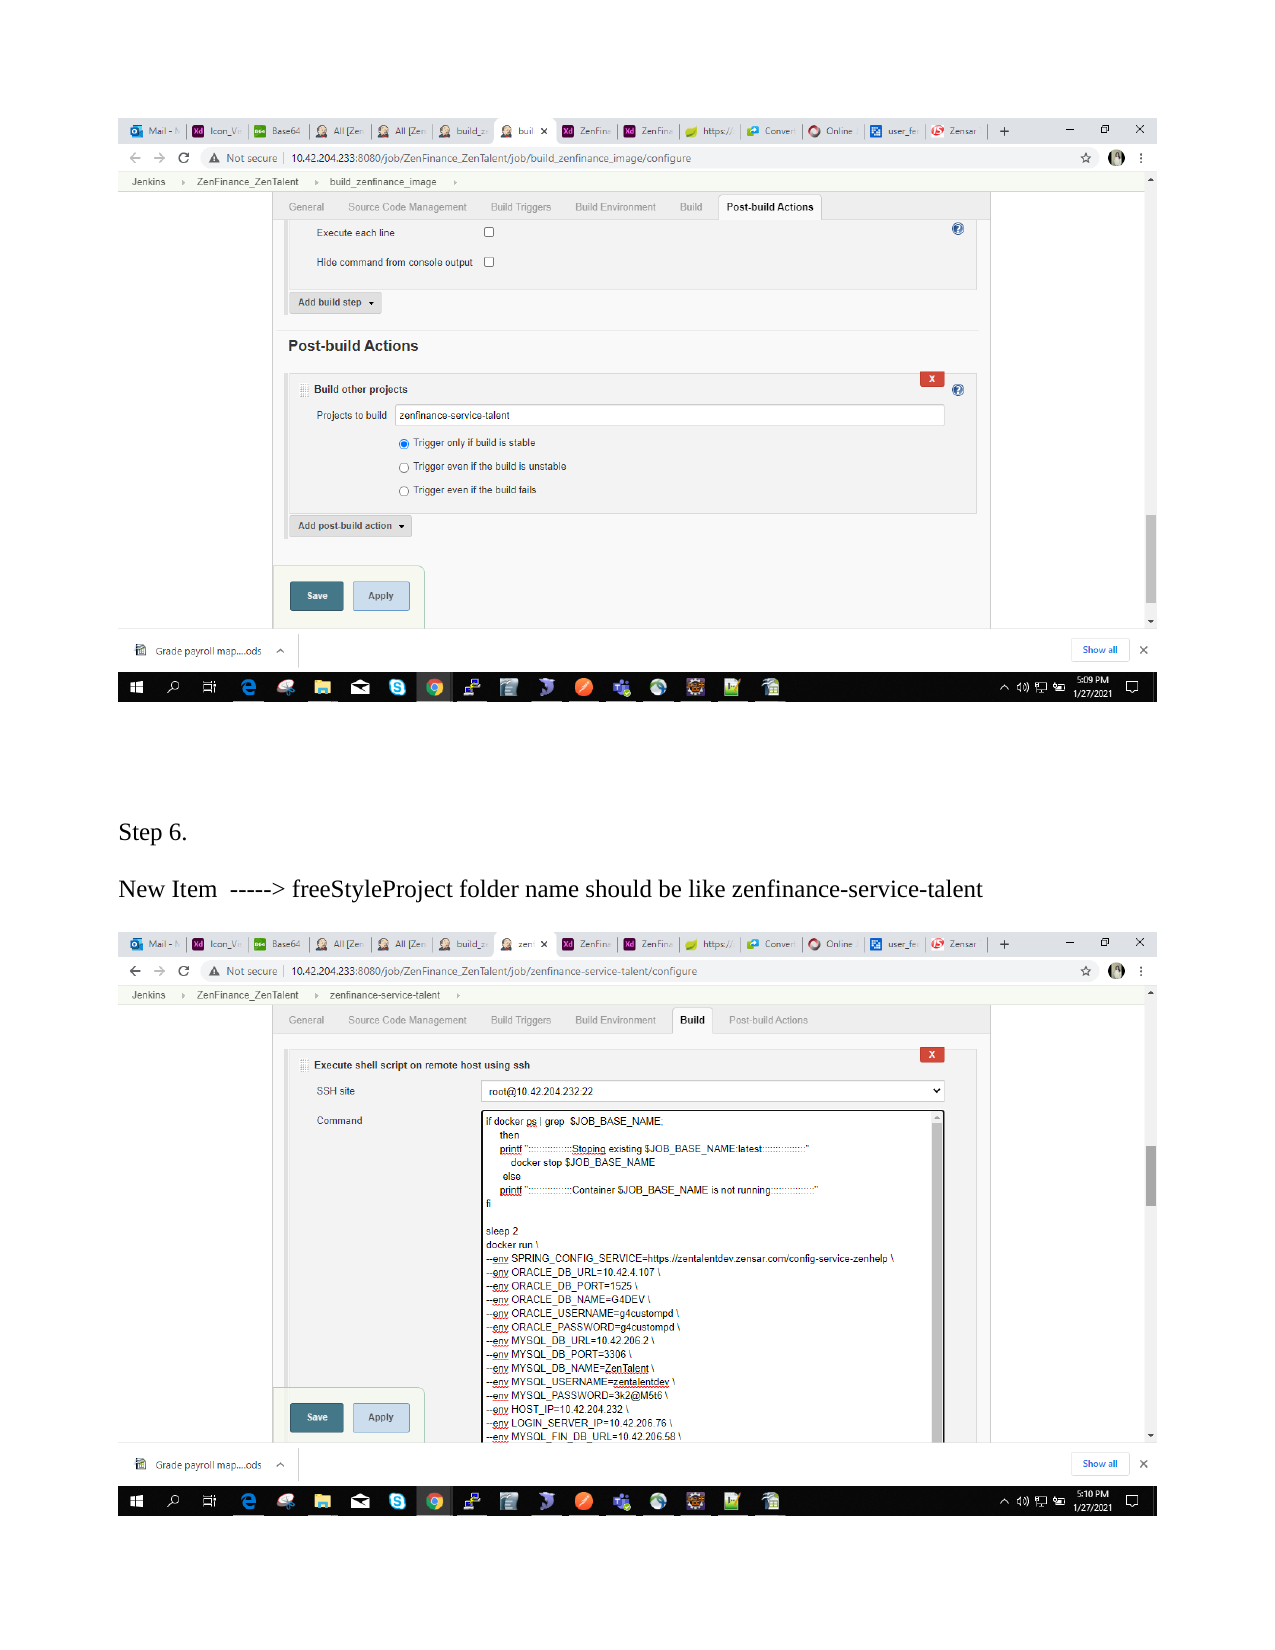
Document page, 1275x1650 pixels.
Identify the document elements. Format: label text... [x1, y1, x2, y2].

text New Item -----> freeStyleProject folder name should be like zenfinance-service-talent [118, 874, 1157, 903]
text Step 6. [118, 817, 1157, 846]
picture [118, 932, 1157, 1516]
picture [118, 118, 1157, 702]
